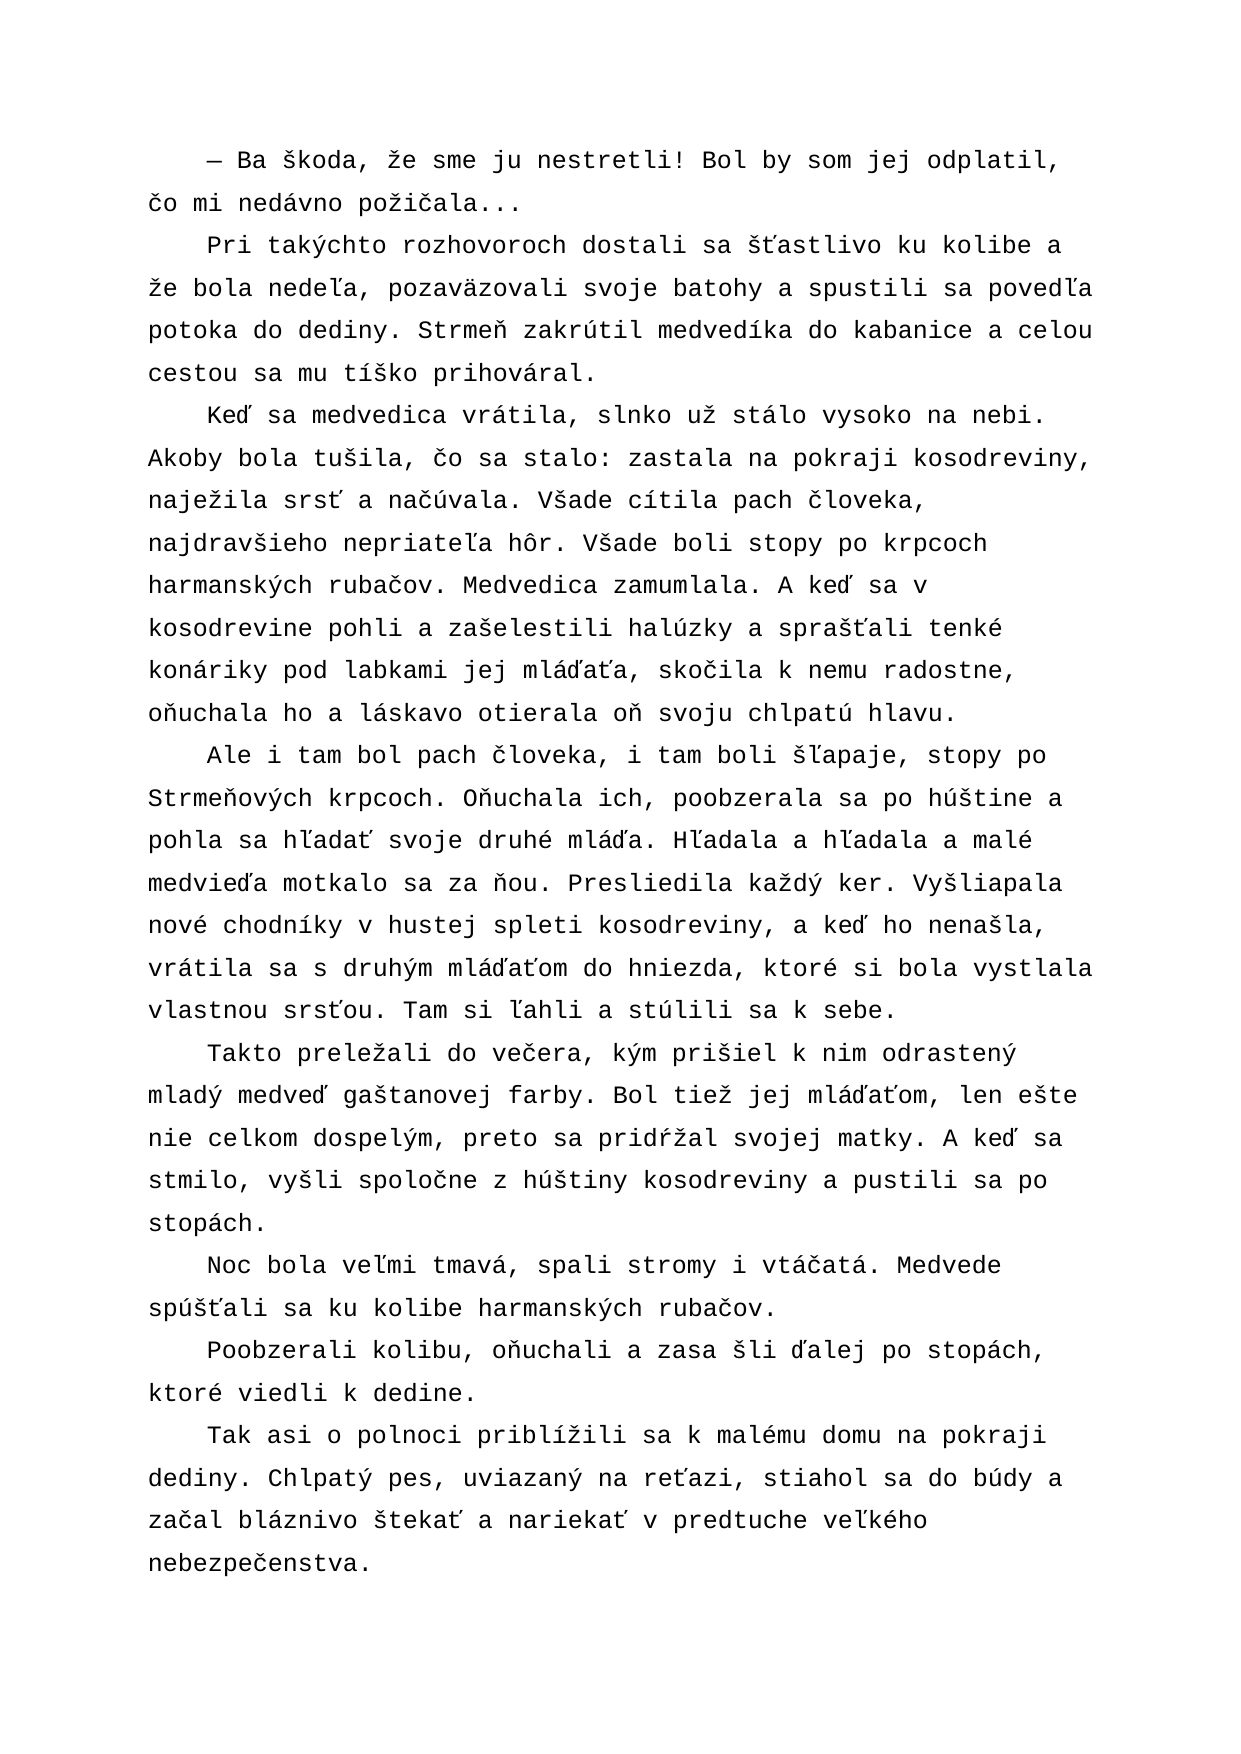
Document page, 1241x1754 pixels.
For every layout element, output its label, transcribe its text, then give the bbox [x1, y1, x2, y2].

text Poobzerali kolibu, oňuchali a zasa šli ďalej po stopách, ktoré viedli k dedine. [148, 1338, 1093, 1408]
text — Ba škoda, že sme ju nestretli! Bol by som jej odplatil, čo mi nedávno požičala... [148, 148, 1093, 218]
text Takto preležali do večera, kým prišiel k nim odrastený mladý medveď gaštanovej farby. Bol tiež jej mláďaťom, len ešte nie celkom dospelým, preto sa pridŕžal svojej matky. A keď sa stmilo, vyšli spoločne z húštiny kosodreviny a pustili sa po stopách. [148, 1040, 1093, 1238]
text Pri takýchto rozhovoroch dostali sa šťastlivo ku kolibe a že bola nedeľa, pozaväzovali svoje batohy a spustili sa povedľa potoka do dediny. Strmeň zakrútil medvedíka do kabanice a celou cestou sa mu tíško prihováral. [148, 233, 1093, 388]
text Keď sa medvedica vrátila, slnko už stálo vysoko na nebi. Akoby bola tušila, čo sa stalo: zastala na pokraji kosodreviny, naježila srsť a načúvala. Všade cítila pach človeka, najdravšieho nepriateľa hôr. Všade boli stopy po krpcoch harmanských rubačov. Medvedica zamumlala. A keď sa v kosodrevine pohli a zašelestili halúzky a sprašťali tenké konáriky pod labkami jej mláďaťa, skočila k nemu radostne, oňuchala ho a láskavo otierala oň svoju chlpatú hlavu. [148, 403, 1093, 728]
text Ale i tam bol pach človeka, i tam boli šľapaje, stopy po Strmeňových krpcoch. Oňuchala ich, poobzerala sa po húštine a pohla sa hľadať svoje druhé mláďa. Hľadala a hľadala a malé medvieďa motkalo sa za ňou. Presliedila každý ker. Vyšliapala nové chodníky v hustej spleti kosodreviny, a keď ho nenašla, vrátila sa s druhým mláďaťom do hniezda, ktoré si bola vystlala vlastnou srsťou. Tam si ľahli a stúlili sa k sebe. [148, 743, 1093, 1026]
text Tak asi o polnoci priblížili sa k malému domu na pokraji dediny. Chlpatý pes, uviazaný na reťazi, stiahol sa do búdy a začal bláznivo štekať a nariekať v predtuche veľkého nebezpečenstva. [148, 1423, 1093, 1578]
text Noc bola veľmi tmavá, spali stromy i vtáčatá. Medvede spúšťali sa ku kolibe harmanských rubačov. [148, 1253, 1093, 1323]
